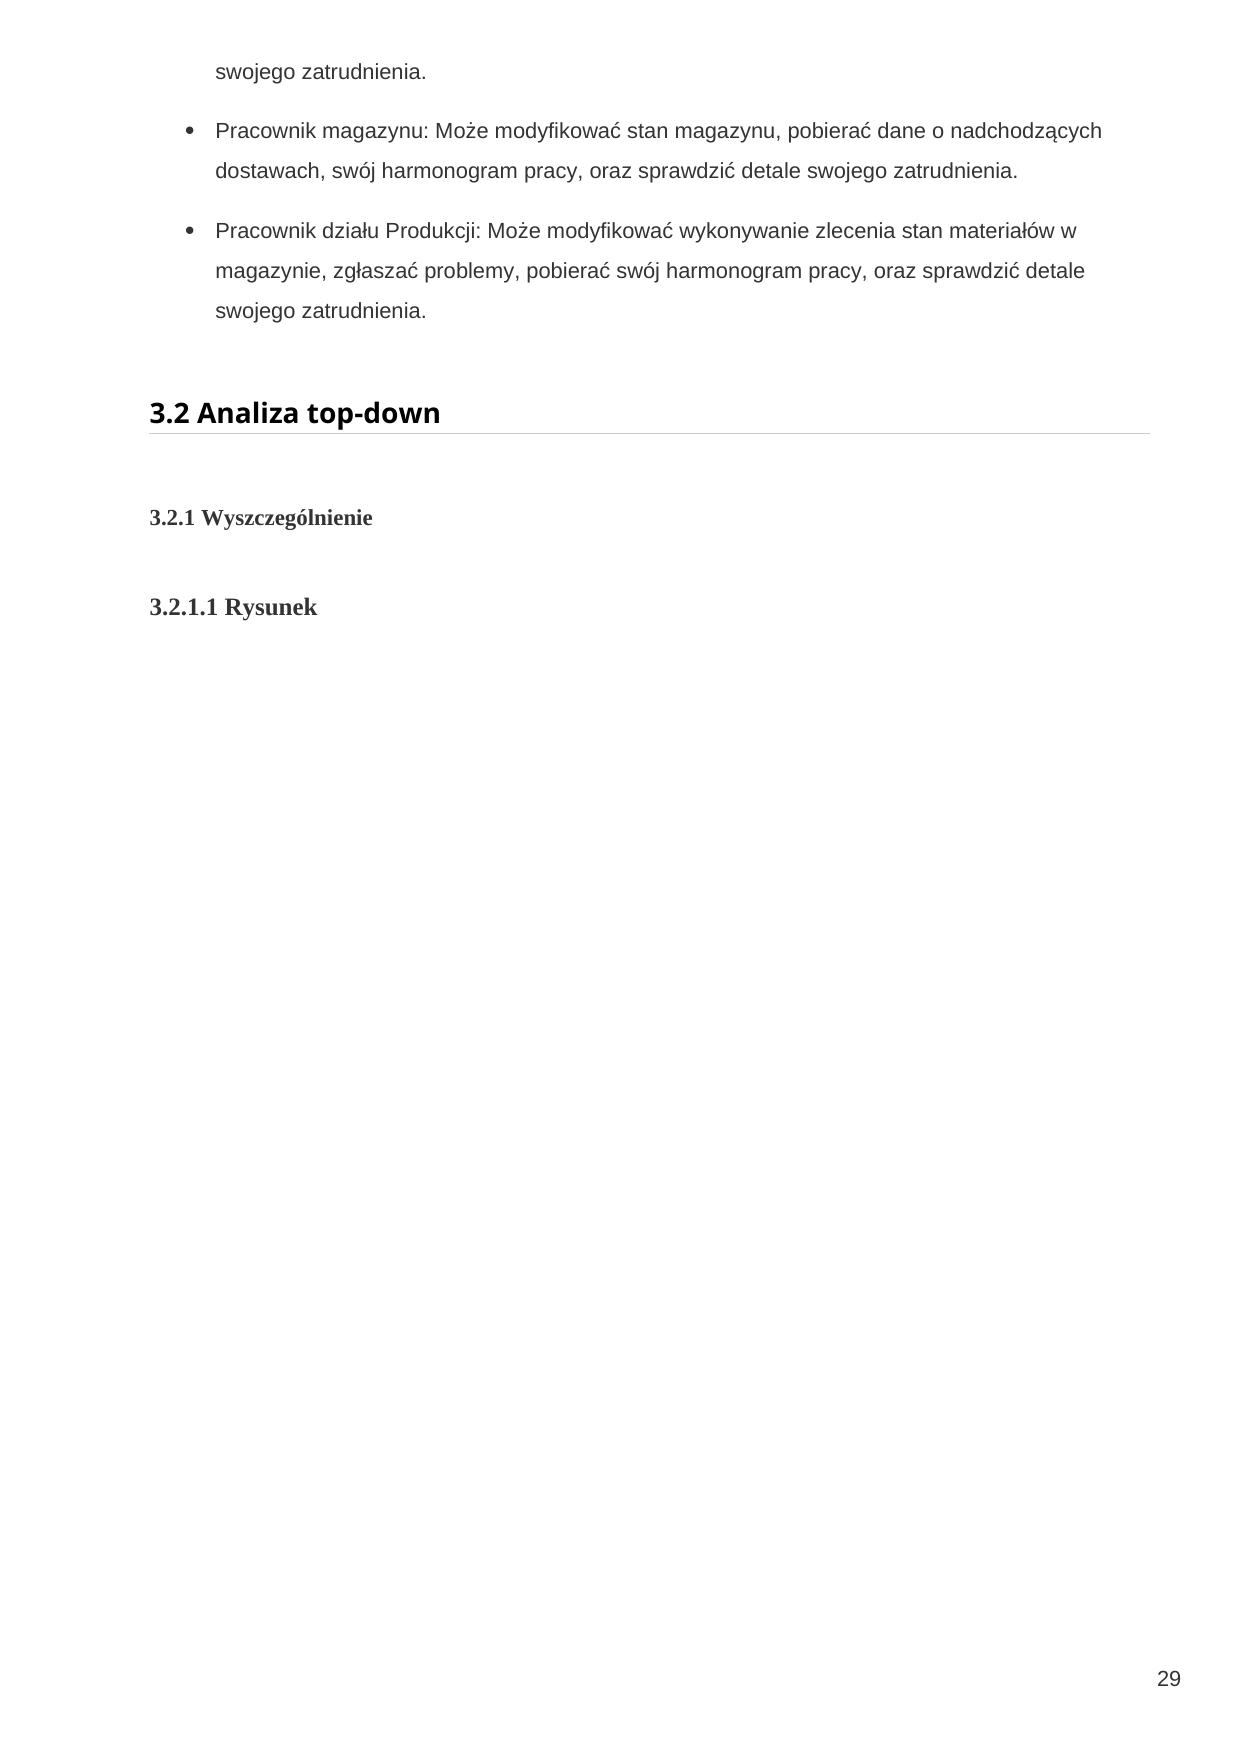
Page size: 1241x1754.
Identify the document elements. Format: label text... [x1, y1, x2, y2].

list Pracownik magazynu: Może modyfikować stan magazynu, pobierać dane o nadchodzących dostawach, swój harmonogram pracy, oraz sprawdzić detale swojego zatrudnienia. [186, 118, 1158, 184]
list swojego zatrudnienia. [186, 59, 1158, 84]
subtitle 3.2.1 Wyszczególnienie [149, 503, 1150, 530]
list Pracownik działu Produkcji: Może modyfikować wykonywanie zlecenia stan materiałów w magazynie, zgłaszać problemy, pobierać swój harmonogram pracy, oraz sprawdzić detale swojego zatrudnienia. [186, 217, 1158, 323]
subtitle 3.2 Analiza top-down [149, 393, 1150, 433]
subtitle 3.2.1.1 Rysunek [149, 592, 1150, 621]
